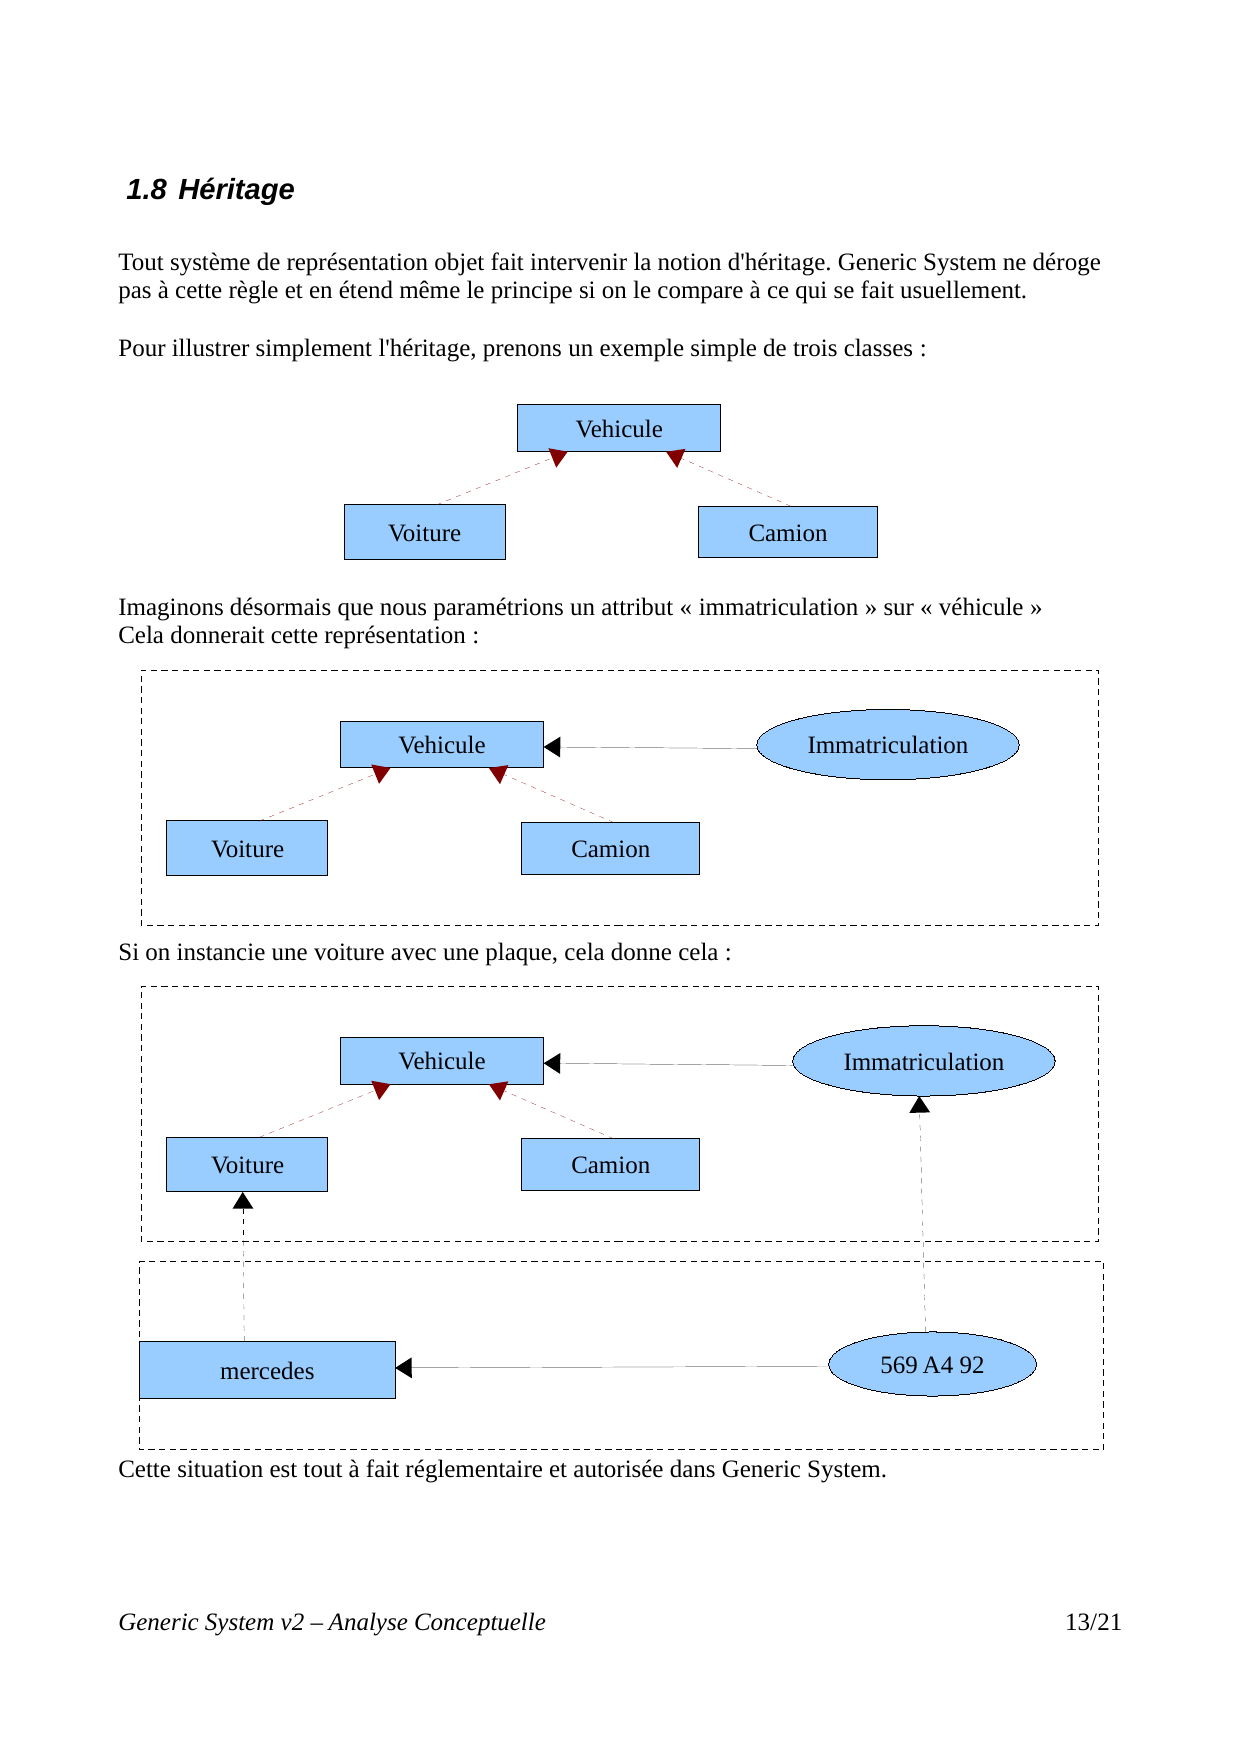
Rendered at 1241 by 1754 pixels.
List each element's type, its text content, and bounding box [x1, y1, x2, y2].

text Tout système de représentation objet fait intervenir la notion d'héritage. Generic System ne déroge pas à cette règle et en étend même le principe si on le compare à ce qui se fait usuellement. [118, 247, 1122, 304]
text Si on instancie une voiture avec une plaque, cela donne cela : [118, 937, 1122, 965]
text Cette situation est tout à fait réglementaire et autorisée dans Generic System. [118, 1454, 1122, 1483]
text Cela donnerait cette représentation : [118, 620, 1122, 649]
text Imaginons désormais que nous paramétrions un attribut « immatriculation » sur « véhicule » [118, 592, 1122, 620]
text Pour illustrer simplement l'héritage, prenons un exemple simple de trois classes : [118, 333, 1122, 362]
subtitle Héritage [118, 172, 1122, 205]
